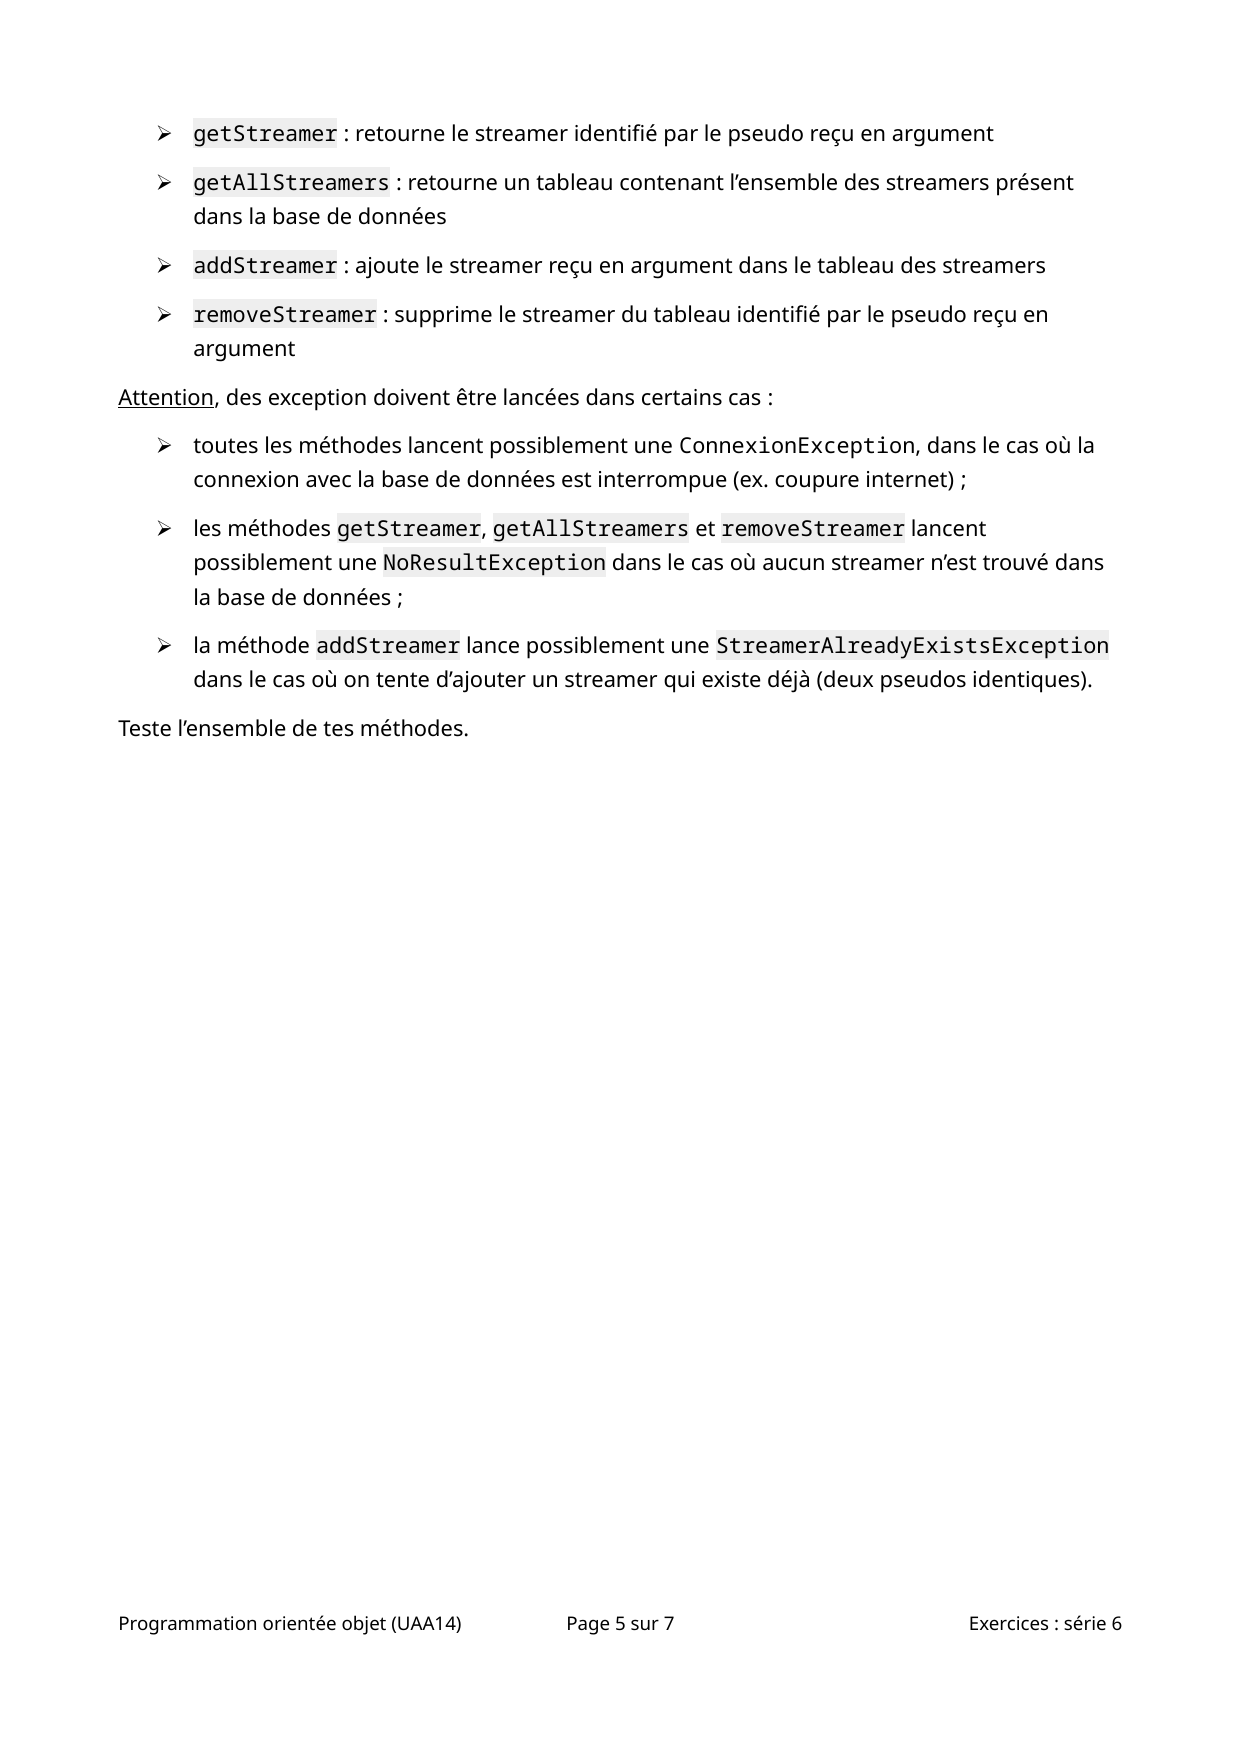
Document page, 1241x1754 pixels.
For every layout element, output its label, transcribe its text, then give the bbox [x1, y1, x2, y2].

text Attention, des exception doivent être lancées dans certains cas : [118, 381, 1122, 411]
text Teste l’ensemble de tes méthodes. [118, 713, 1122, 743]
list getStreamer : retourne le streamer identifié par le pseudo reçu en argument [156, 118, 1122, 148]
list addStreamer : ajoute le streamer reçu en argument dans le tableau des streamers [156, 250, 1122, 279]
list removeStreamer : supprime le streamer du tableau identifié par le pseudo reçu en argument [156, 298, 1122, 362]
list toutes les méthodes lancent possiblement une ConnexionException, dans le cas où la connexion avec la base de données est interrompue (ex. coupure internet) ; [156, 430, 1122, 494]
list la méthode addStreamer lance possiblement une StreamerAlreadyExistsException dans le cas où on tente d’ajouter un streamer qui existe déjà (deux pseudos identiques). [156, 630, 1122, 694]
list getAllStreamers : retourne un tableau contenant l’ensemble des streamers présent dans la base de données [156, 167, 1122, 231]
list les méthodes getStreamer, getAllStreamers et removeStreamer lancent possiblement une NoResultException dans le cas où aucun streamer n’est trouvé dans la base de données ; [156, 513, 1122, 611]
